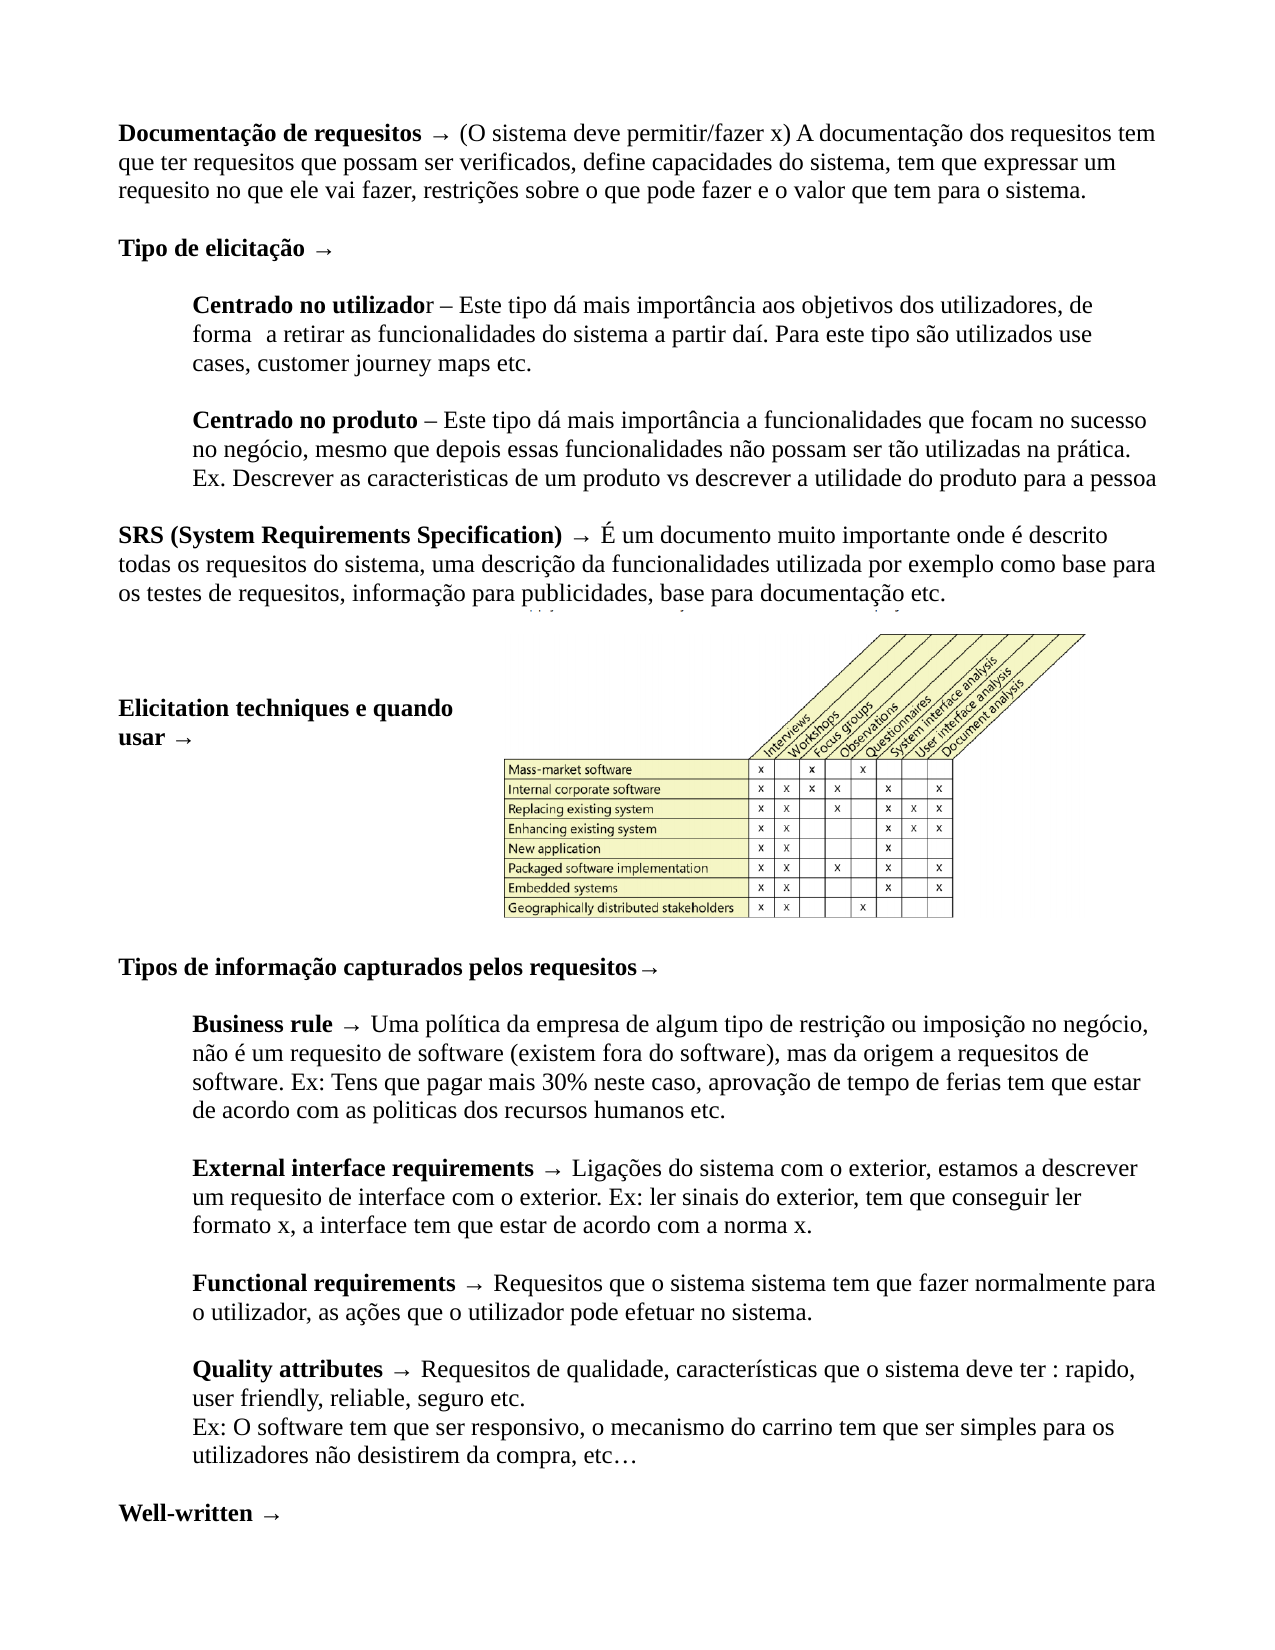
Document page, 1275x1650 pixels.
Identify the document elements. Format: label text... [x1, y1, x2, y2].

text External interface requirements → Ligações do sistema com o exterior, estamos a descrever um requesito de interface com o exterior. Ex: ler sinais do exterior, tem que conseguir ler formato x, a interface tem que estar de acordo com a norma x. [118, 1153, 1157, 1239]
text Documentação de requesitos → (O sistema deve permitir/fazer x) A documentação dos requesitos tem que ter requesitos que possam ser verificados, define capacidades do sistema, tem que expressar um requesito no que ele vai fazer, restrições sobre o que pode fazer e o valor que tem para o sistema. [118, 118, 1157, 204]
text Ex: O software tem que ser responsivo, o mecanismo do carrino tem que ser simples para os utilizadores não desistirem da compra, etc… [118, 1412, 1157, 1469]
text Centrado no produto – Este tipo dá mais importância a funcionalidades que focam no sucesso no negócio, mesmo que depois essas funcionalidades não possam ser tão utilizadas na prática. Ex. Descrever as caracteristicas de um produto vs descrever a utilidade do produto para a pessoa [118, 406, 1157, 492]
text Functional requirements → Requesitos que o sistema sistema tem que fazer normalmente para o utilizador, as ações que o utilizador pode efetuar no sistema. [118, 1268, 1157, 1326]
text Quality attributes → Requesitos de qualidade, características que o sistema deve ter : rapido, user friendly, reliable, seguro etc. [118, 1354, 1157, 1412]
text SRS (System Requirements Specification) → É um documento muito importante onde é descrito todas os requesitos do sistema, uma descrição da funcionalidades utilizada por exemplo como base para os testes de requesitos, informação para publicidades, base para documentação etc. [118, 521, 1157, 607]
text Elicitation techniques e quando usar → [118, 693, 500, 751]
text Tipo de elicitação → [118, 233, 1157, 262]
text Tipos de informação capturados pelos requesitos→ [118, 952, 1157, 981]
text [1102, 693, 1157, 751]
picture [500, 610, 1102, 922]
text Centrado no utilizador – Este tipo dá mais importância aos objetivos dos utilizadores, de forma a retirar as funcionalidades do sistema a partir daí. Para este tipo são utilizados use cases, customer journey maps etc. [118, 291, 1157, 377]
text Well-written → [118, 1498, 1157, 1527]
text Business rule → Uma política da empresa de algum tipo de restrição ou imposição no negócio, não é um requesito de software (existem fora do software), mas da origem a requesitos de software. Ex: Tens que pagar mais 30% neste caso, aprovação de tempo de ferias tem que estar de acordo com as politicas dos recursos humanos etc. [118, 1009, 1157, 1124]
